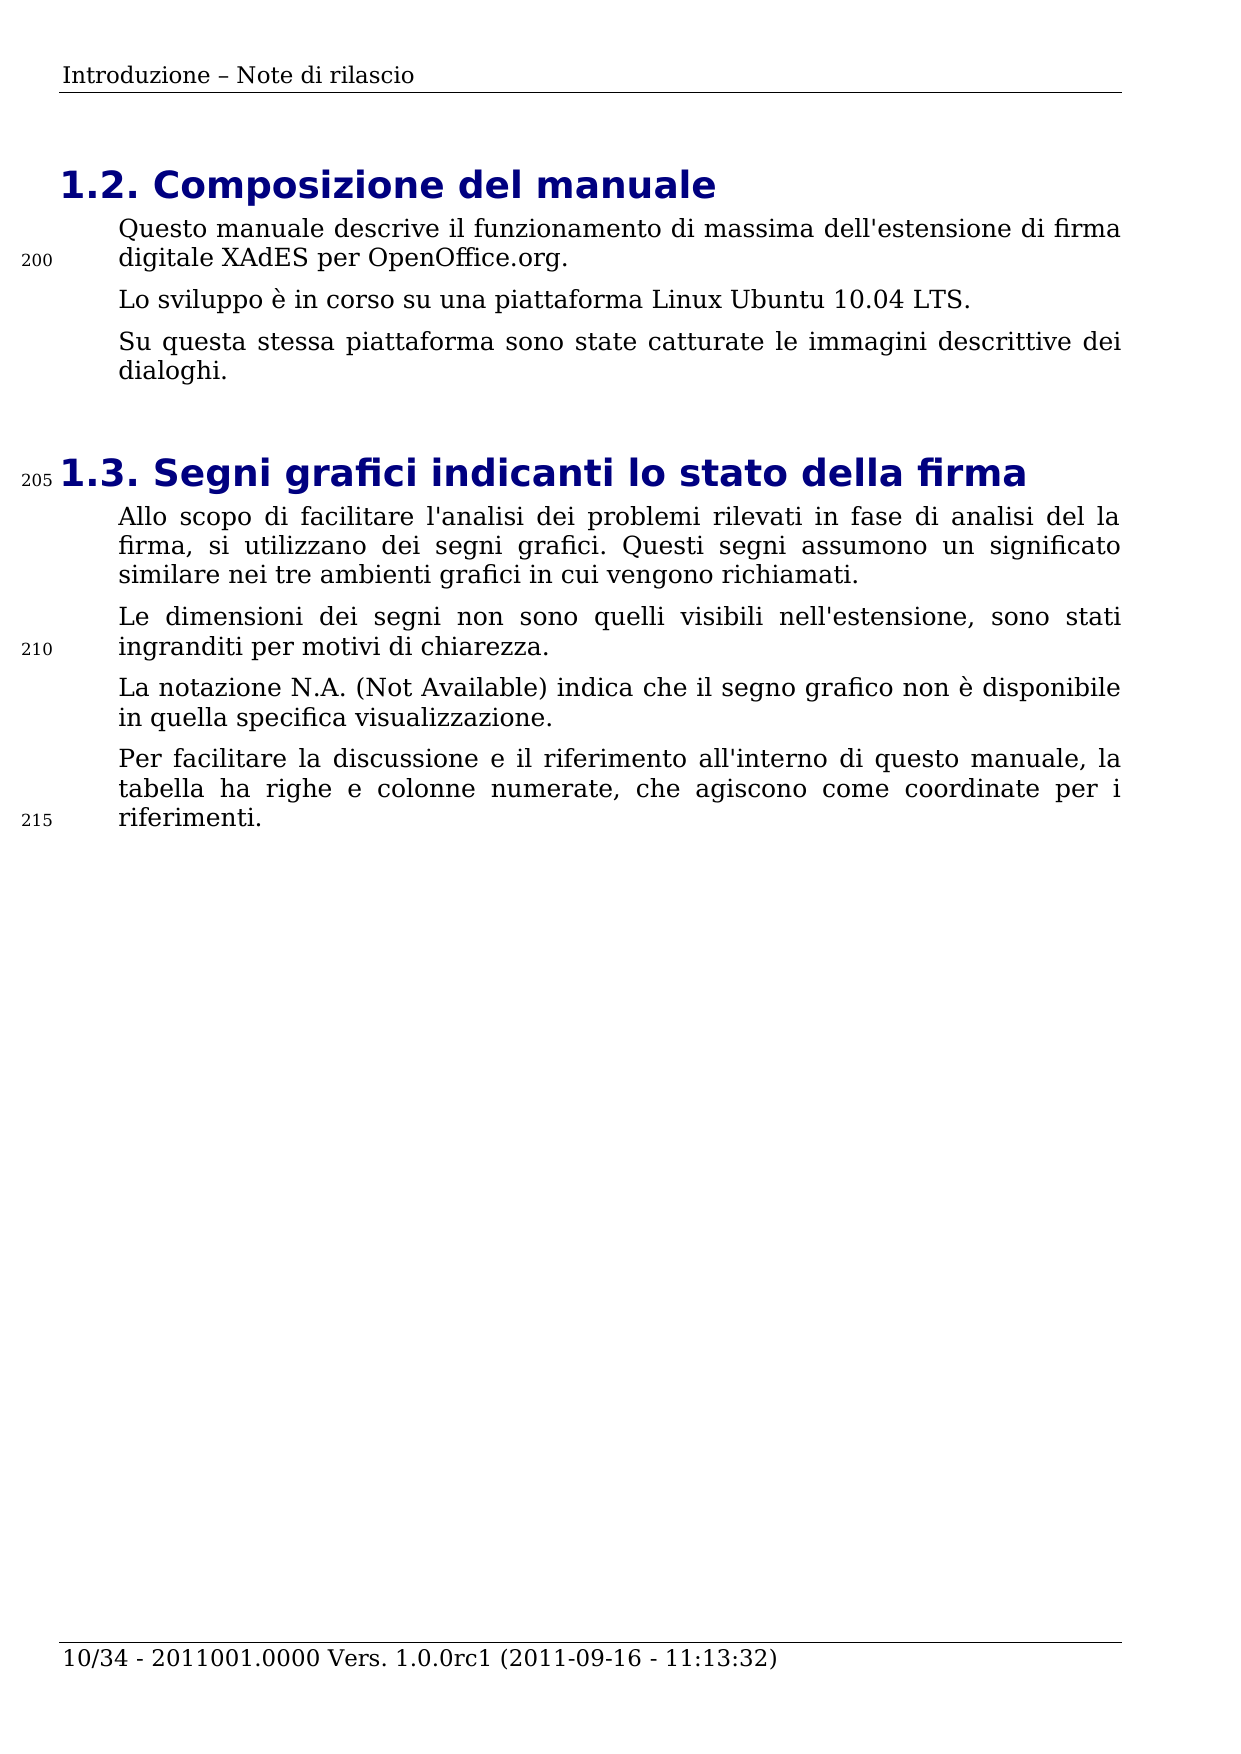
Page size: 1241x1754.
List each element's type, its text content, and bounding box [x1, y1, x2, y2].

text Lo sviluppo è in corso su una piattaforma Linux Ubuntu 10.04 LTS. [118, 285, 1122, 314]
subtitle Composizione del manuale [59, 164, 1122, 207]
text Su questa stessa piattaforma sono state catturate le immagini descrittive dei dialoghi. [118, 327, 1122, 385]
text La notazione N.A. (Not Available) indica che il segno grafico non è disponibile in quella specifica visualizzazione. [118, 673, 1122, 732]
text Le dimensioni dei segni non sono quelli visibili nell'estensione, sono stati ingranditi per motivi di chiarezza. [118, 602, 1122, 661]
text Allo scopo di facilitare l'analisi dei problemi rilevati in fase di analisi del la firma, si utilizzano dei segni grafici. Questi segni assumono un significato similare nei tre ambienti grafici in cui vengono richiamati. [118, 502, 1122, 590]
subtitle Segni grafici indicanti lo stato della firma [59, 452, 1122, 496]
text Per facilitare la discussione e il riferimento all'interno di questo manuale, la tabella ha righe e colonne numerate, che agiscono come coordinate per i riferimenti. [118, 744, 1122, 832]
text Questo manuale descrive il funzionamento di massima dell'estensione di firma digitale XAdES per OpenOffice.org. [118, 214, 1122, 272]
